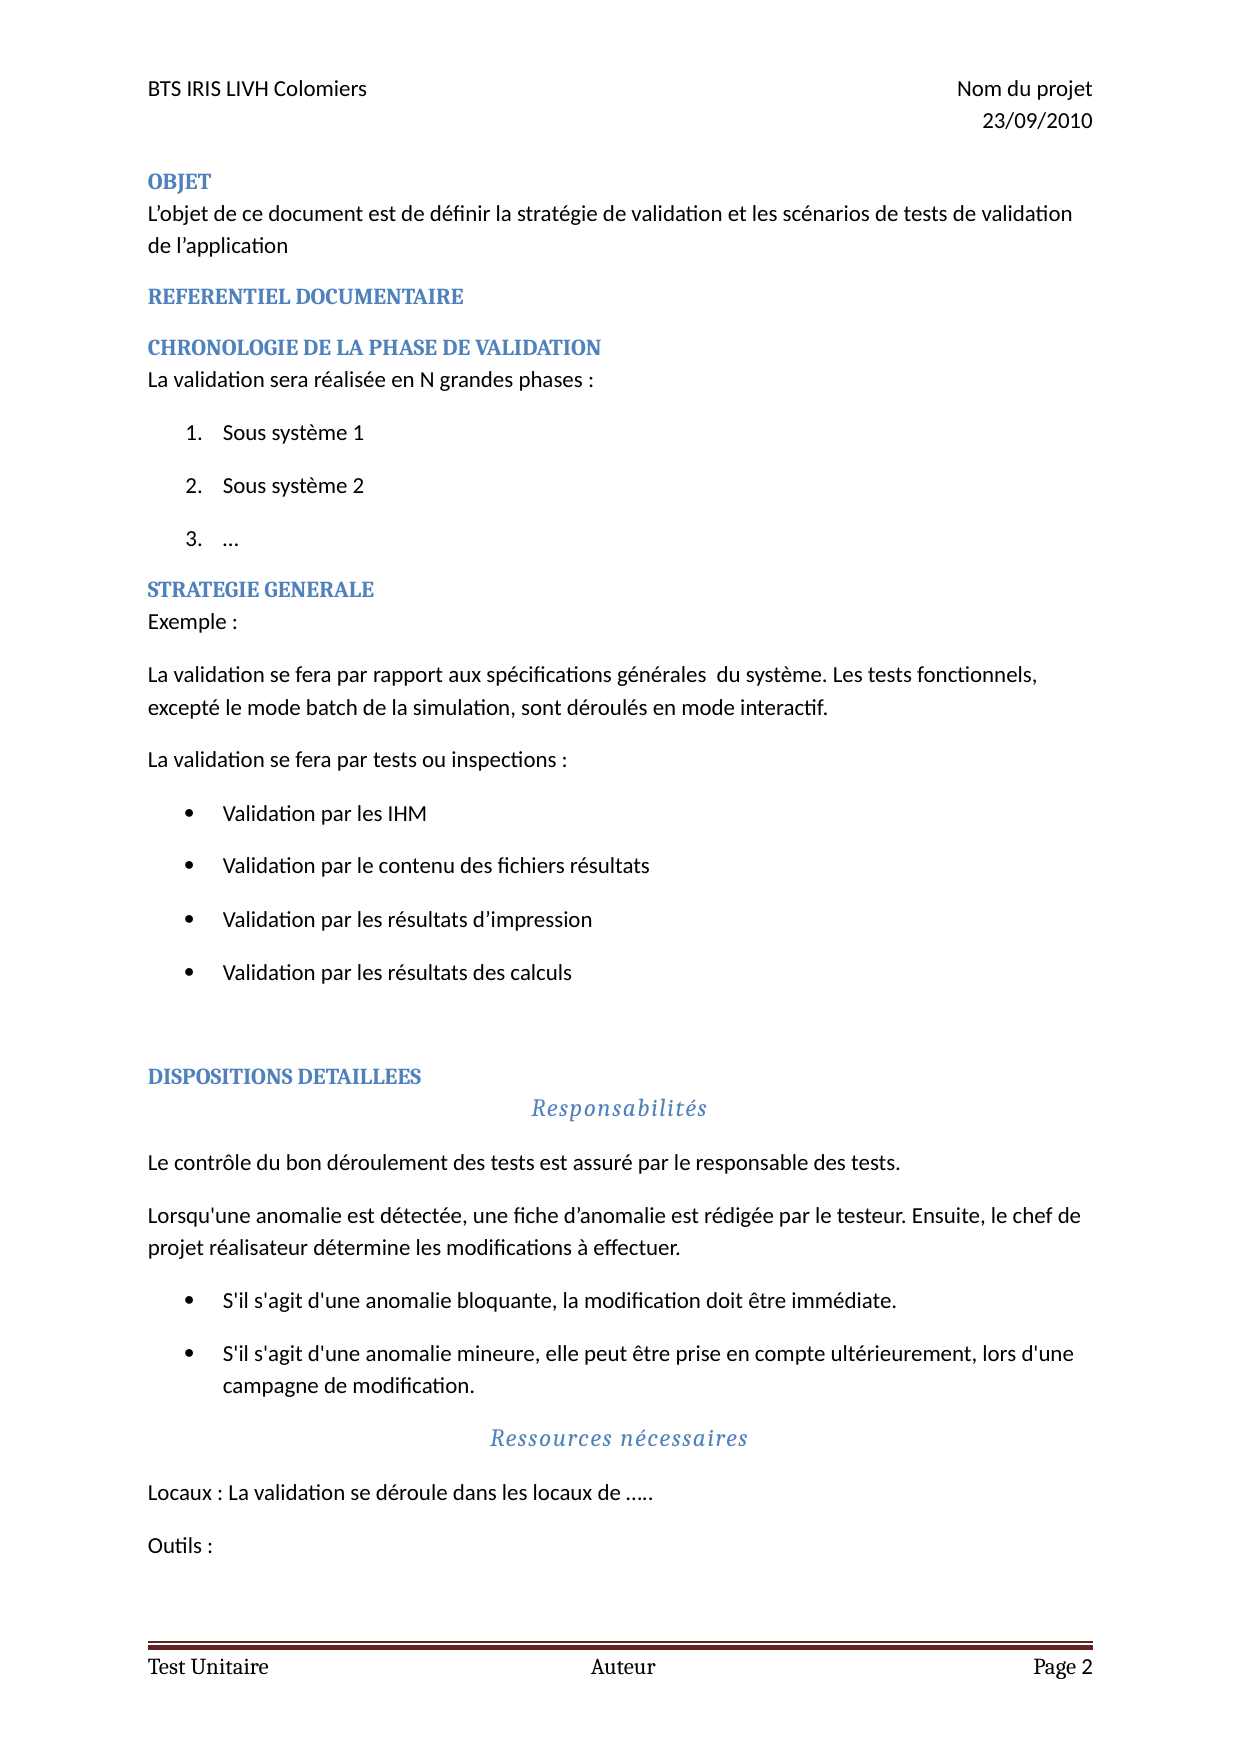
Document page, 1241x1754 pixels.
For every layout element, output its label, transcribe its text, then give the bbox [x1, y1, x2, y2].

list Validation par les résultats des calculs [185, 958, 1093, 986]
text La validation se fera par rapport aux spécifications générales du système. Les tests fonctionnels, excepté le mode batch de la simulation, sont déroulés en mode interactif. [148, 660, 1093, 721]
list Sous système 2 [185, 471, 1093, 499]
text Locaux : La validation se déroule dans les locaux de ….. [148, 1478, 1093, 1506]
text L’objet de ce document est de définir la stratégie de validation et les scénarios de tests de validation de l’application [148, 199, 1093, 259]
text Outils : [148, 1531, 1093, 1559]
list Validation par les IHM [185, 799, 1093, 827]
text La validation se fera par tests ou inspections : [148, 746, 1093, 774]
list … [185, 524, 1093, 552]
list Validation par le contenu des fichiers résultats [185, 852, 1093, 880]
subtitle Ressources nécessaires [148, 1424, 1093, 1453]
subtitle REFERENTIEL DOCUMENTAIRE [148, 284, 1093, 310]
subtitle CHRONOLOGIE DE LA PHASE DE VALIDATION [148, 335, 1093, 361]
subtitle Responsabilités [148, 1094, 1093, 1123]
list S'il s'agit d'une anomalie mineure, elle peut être prise en compte ultérieurement, lors d'une campagne de modification. [185, 1339, 1093, 1399]
list S'il s'agit d'une anomalie bloquante, la modification doit être immédiate. [185, 1286, 1093, 1314]
text Le contrôle du bon déroulement des tests est assuré par le responsable des tests. [148, 1148, 1093, 1176]
subtitle DISPOSITIONS DETAILLEES [148, 1064, 1093, 1090]
text La validation sera réalisée en N grandes phases : [148, 365, 1093, 393]
text Lorsqu'une anomalie est détectée, une fiche d’anomalie est rédigée par le testeur. Ensuite, le chef de projet réalisateur détermine les modifications à effectuer. [148, 1201, 1093, 1261]
subtitle STRATEGIE GENERALE [148, 577, 1093, 603]
list Sous système 1 [185, 418, 1093, 446]
list Validation par les résultats d’impression [185, 905, 1093, 933]
subtitle OBJET [148, 168, 1093, 195]
text Exemple : [148, 607, 1093, 635]
